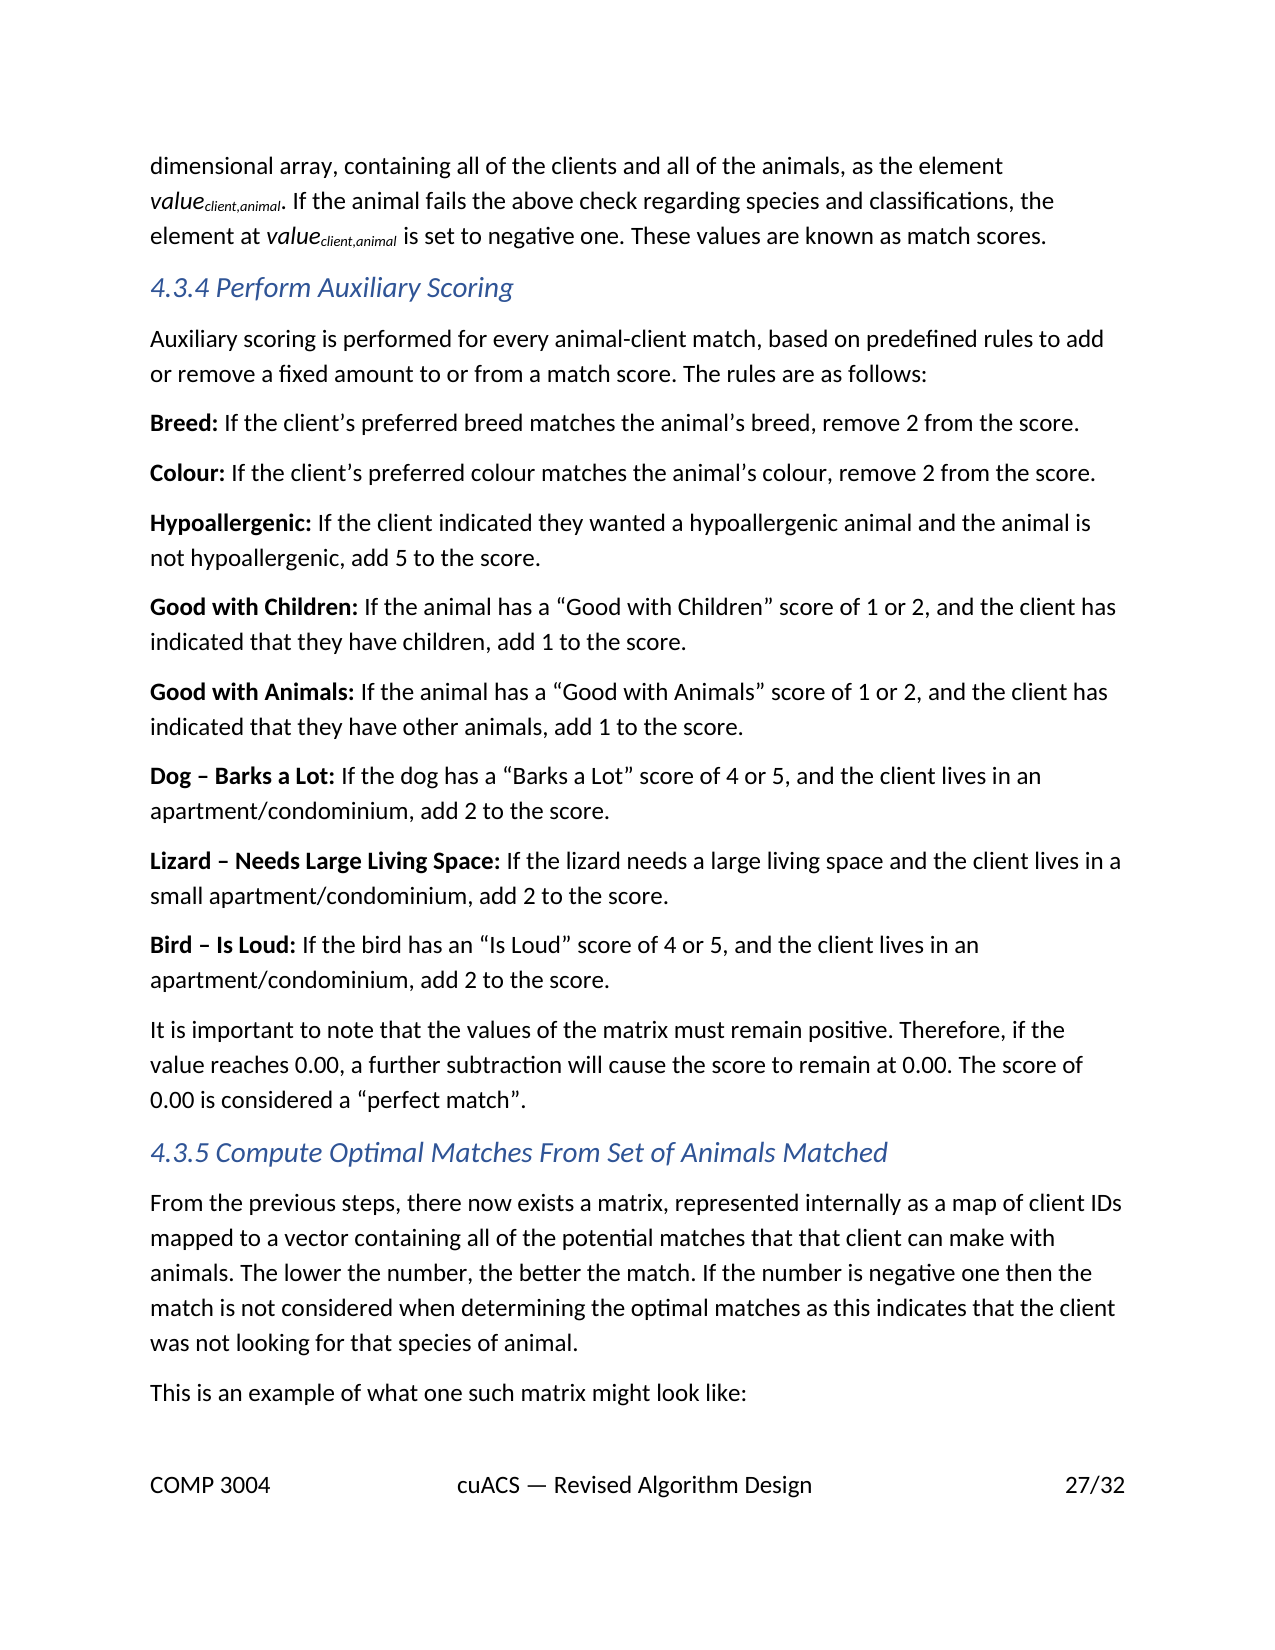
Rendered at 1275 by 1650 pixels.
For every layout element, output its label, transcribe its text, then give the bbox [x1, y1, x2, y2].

text dimensional array, containing all of the clients and all of the animals, as the element valueclient,animal. If the animal fails the above check regarding species and classifications, the element at valueclient,animal is set to negative one. These values are known as match scores. [150, 150, 1125, 251]
text This is an example of what one such matrix might look like: [150, 1377, 1125, 1407]
text From the previous steps, there now exists a matrix, represented internally as a map of client IDs mapped to a vector containing all of the potential matches that that client can make with animals. The lower the number, the better the match. If the number is negative one then the match is not considered when determining the optimal matches as this indicates that the client was not looking for that species of animal. [150, 1187, 1125, 1358]
text Good with Animals: If the animal has a “Good with Animals” score of 1 or 2, and the client has indicated that they have other animals, add 1 to the score. [150, 676, 1125, 741]
subtitle 4.3.5 Compute Optimal Matches From Set of Animals Matched [150, 1134, 1125, 1169]
text Hypoallergenic: If the client indicated they wanted a hypoallergenic animal and the animal is not hypoallergenic, add 5 to the score. [150, 507, 1125, 572]
text Dog – Barks a Lot: If the dog has a “Barks a Lot” score of 4 or 5, and the client lives in an apartment/condominium, add 2 to the score. [150, 761, 1125, 826]
text Bird – Is Loud: If the bird has an “Is Loud” score of 4 or 5, and the client lives in an apartment/condominium, add 2 to the score. [150, 930, 1125, 995]
text It is important to note that the values of the matrix must remain positive. Therefore, if the value reaches 0.00, a further subtraction will cause the score to remain at 0.00. The score of 0.00 is considered a “perfect match”. [150, 1014, 1125, 1115]
text Good with Children: If the animal has a “Good with Children” score of 1 or 2, and the client has indicated that they have children, add 1 to the score. [150, 591, 1125, 657]
subtitle 4.3.4 Perform Auxiliary Scoring [150, 269, 1125, 305]
text Colour: If the client’s preferred colour matches the animal’s colour, remove 2 from the score. [150, 457, 1125, 488]
text Auxiliary scoring is performed for every animal-client match, based on predefined rules to add or remove a fixed amount to or from a match score. The rules are as follows: [150, 323, 1125, 388]
text Lizard – Needs Large Living Space: If the lizard needs a large living space and the client lives in a small apartment/condominium, add 2 to the score. [150, 845, 1125, 911]
text Breed: If the client’s preferred breed matches the animal’s breed, remove 2 from the score. [150, 408, 1125, 438]
